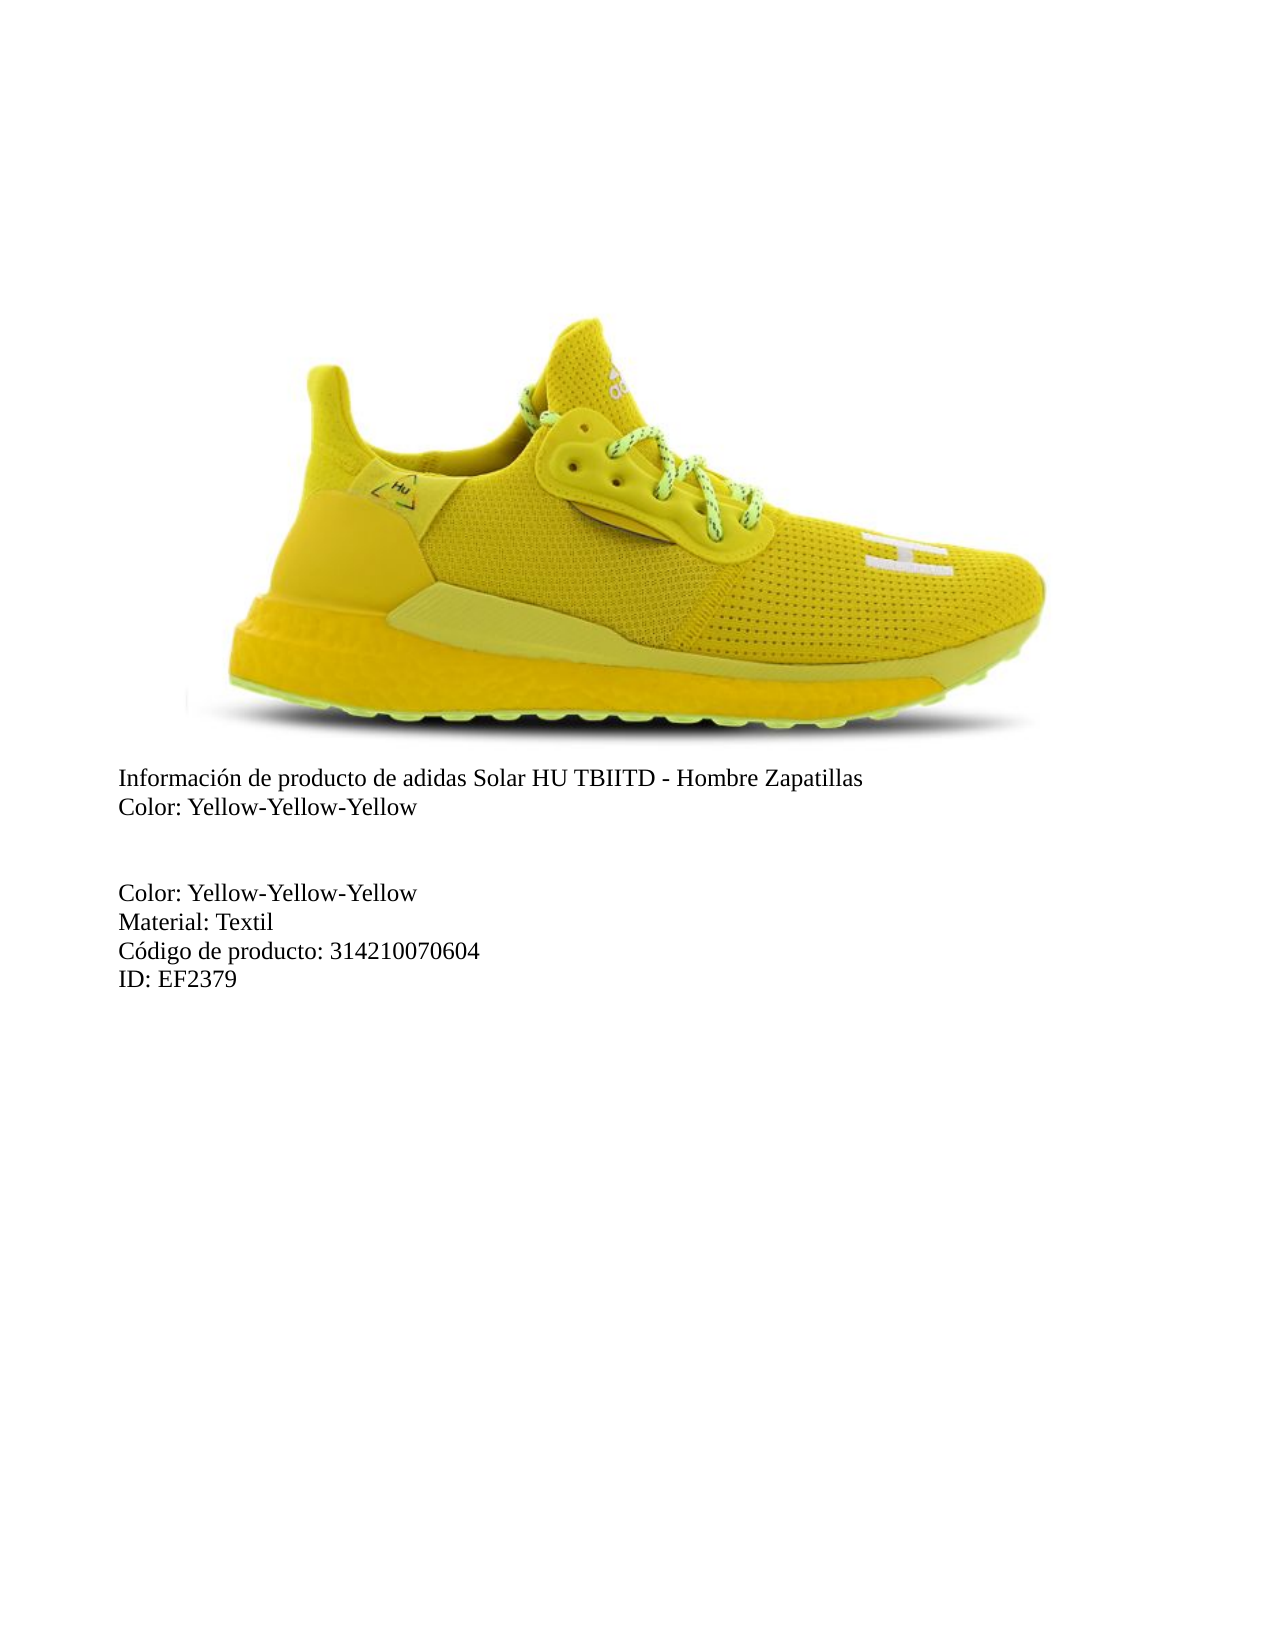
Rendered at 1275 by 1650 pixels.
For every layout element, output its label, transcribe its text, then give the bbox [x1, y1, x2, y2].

text Código de producto: 314210070604 [118, 936, 1157, 964]
text ID: EF2379 [118, 964, 1157, 993]
text Información de producto de adidas Solar HU TBIITD - Hombre Zapatillas [118, 118, 1157, 792]
text Color: Yellow-Yellow-Yellow [118, 878, 1157, 907]
text Color: Yellow-Yellow-Yellow [118, 792, 1157, 821]
picture [183, 118, 1090, 764]
text Material: Textil [118, 907, 1157, 936]
